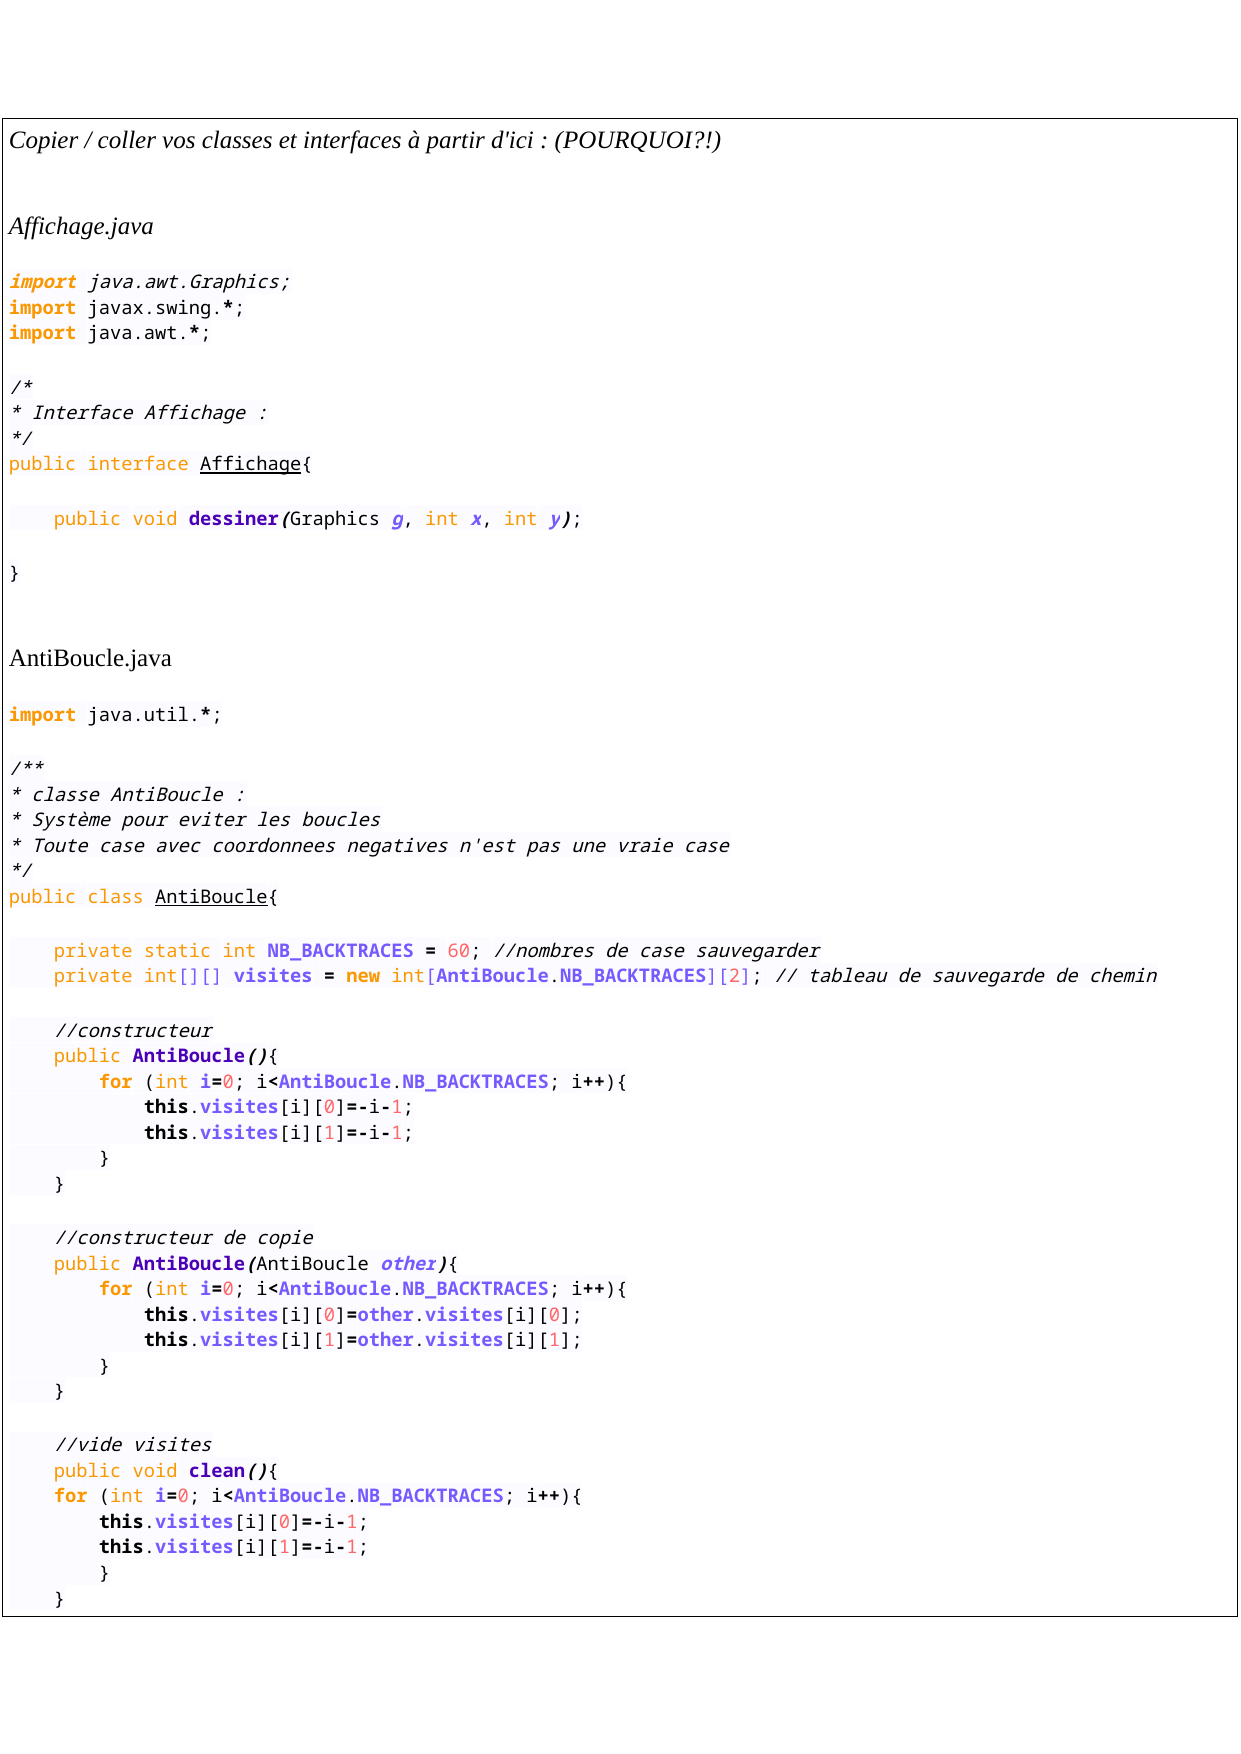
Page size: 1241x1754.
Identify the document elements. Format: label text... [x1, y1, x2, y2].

table_header Copier / coller vos classes et interfaces à partir d'ici : (POURQUOI?!) Affichage.java import java.awt.Graphics; import javax.swing.*; import java.awt.*; /* * Interface Affichage : */ public interface Affichage{ public void dessiner(Graphics g, int x, int y); } AntiBoucle.java import java.util.*; /** * classe AntiBoucle : * Système pour eviter les boucles * Toute case avec coordonnees negatives n'est pas une vraie case */ public class AntiBoucle{ private static int NB_BACKTRACES = 60; //nombres de case sauvegarder private int[][] visites = new int[AntiBoucle.NB_BACKTRACES][2]; // tableau de sauvegarde de chemin //constructeur public AntiBoucle(){ for (int i=0; i<AntiBoucle.NB_BACKTRACES; i++){ this.visites[i][0]=-i-1; this.visites[i][1]=-i-1; } } //constructeur de copie public AntiBoucle(AntiBoucle other){ for (int i=0; i<AntiBoucle.NB_BACKTRACES; i++){ this.visites[i][0]=other.visites[i][0]; this.visites[i][1]=other.visites[i][1]; } } //vide visites public void clean(){ for (int i=0; i<AntiBoucle.NB_BACKTRACES; i++){ this.visites[i][0]=-i-1; this.visites[i][1]=-i-1; } } [3, 119, 1237, 1616]
